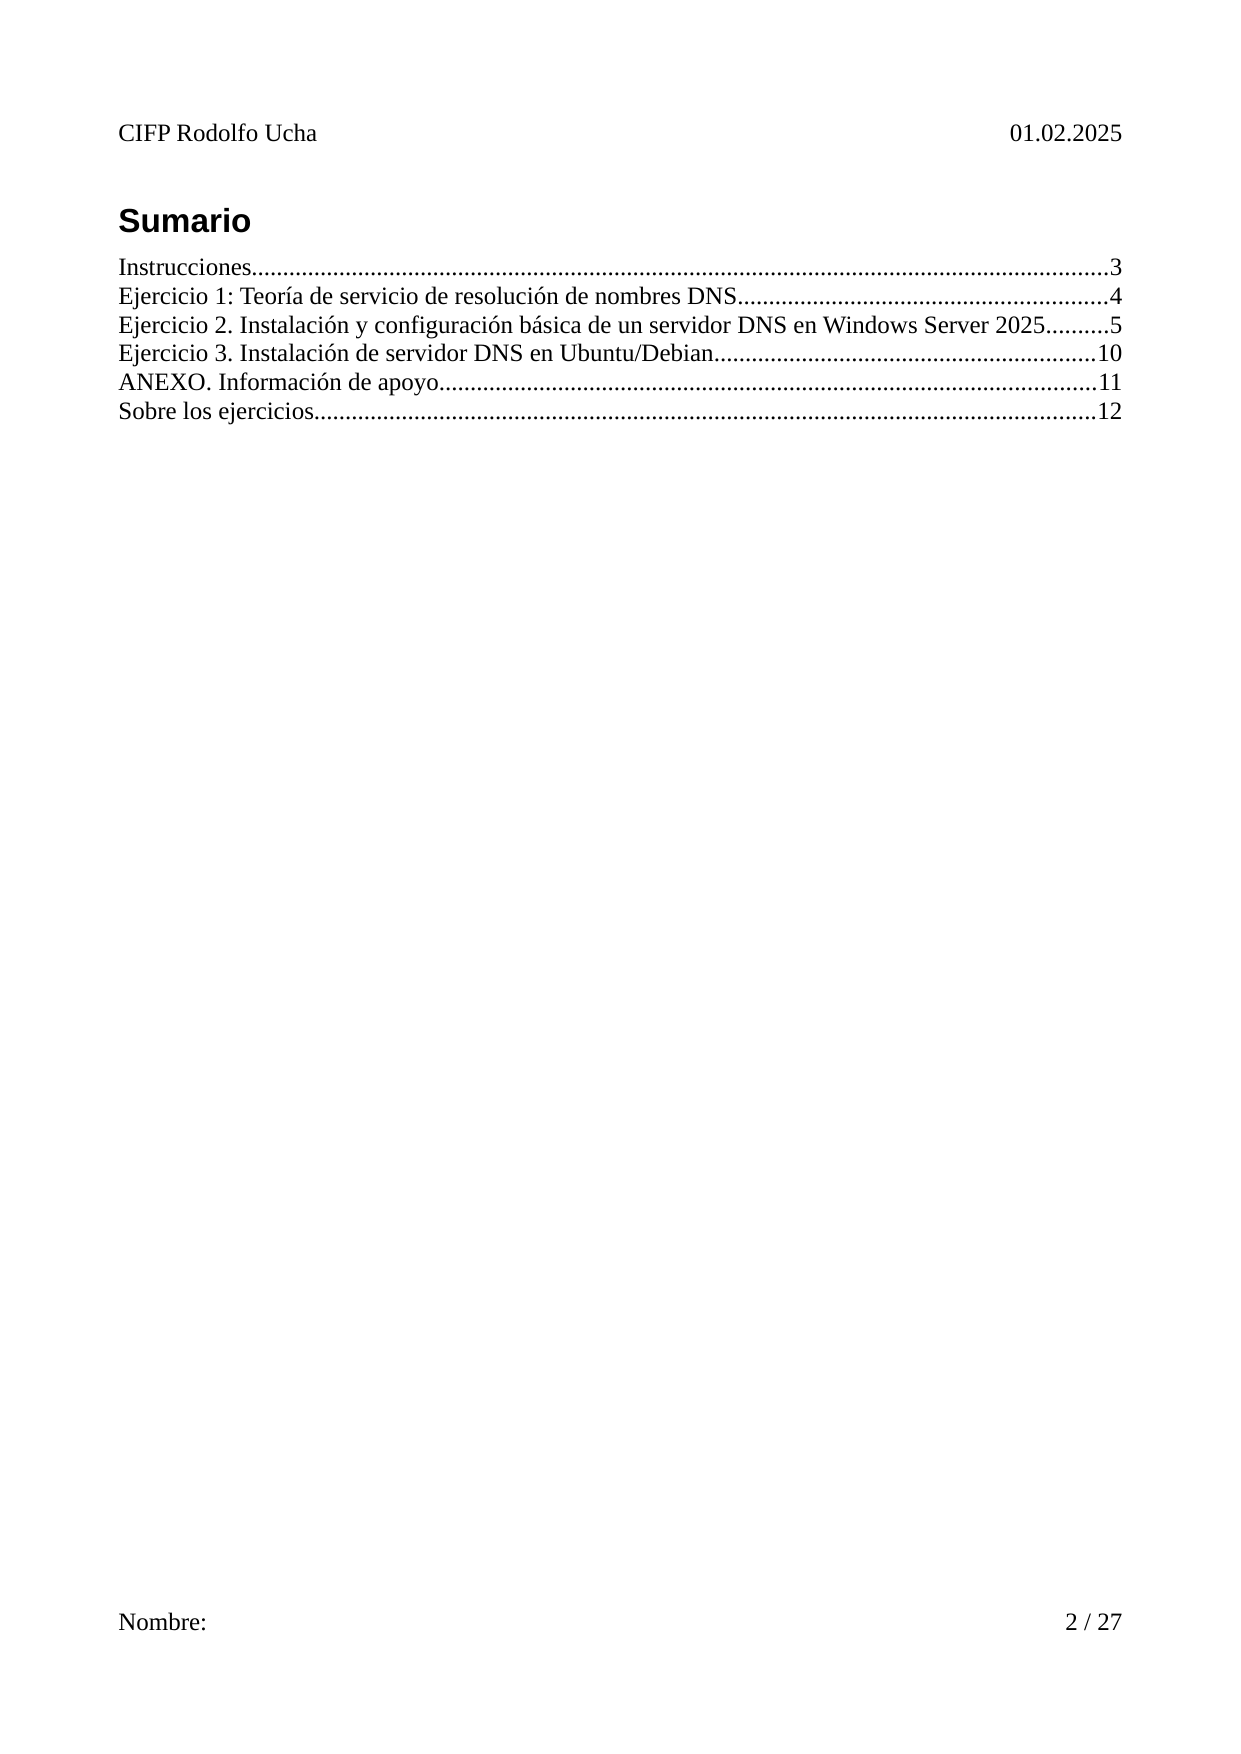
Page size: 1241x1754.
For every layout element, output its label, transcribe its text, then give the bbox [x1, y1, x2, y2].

text ANEXO. Información de apoyo. 11 [118, 367, 1122, 396]
text Ejercicio 2. Instalación y configuración básica de un servidor DNS en Windows Server 2025 5 [118, 310, 1122, 338]
text Ejercicio 3. Instalación de servidor DNS en Ubuntu/Debian 10 [118, 338, 1122, 367]
subtitle Sumario [118, 201, 1122, 240]
text Sobre los ejercicios 12 [118, 396, 1122, 425]
text Instrucciones 3 [118, 252, 1122, 281]
text Ejercicio 1: Teoría de servicio de resolución de nombres DNS 4 [118, 281, 1122, 310]
